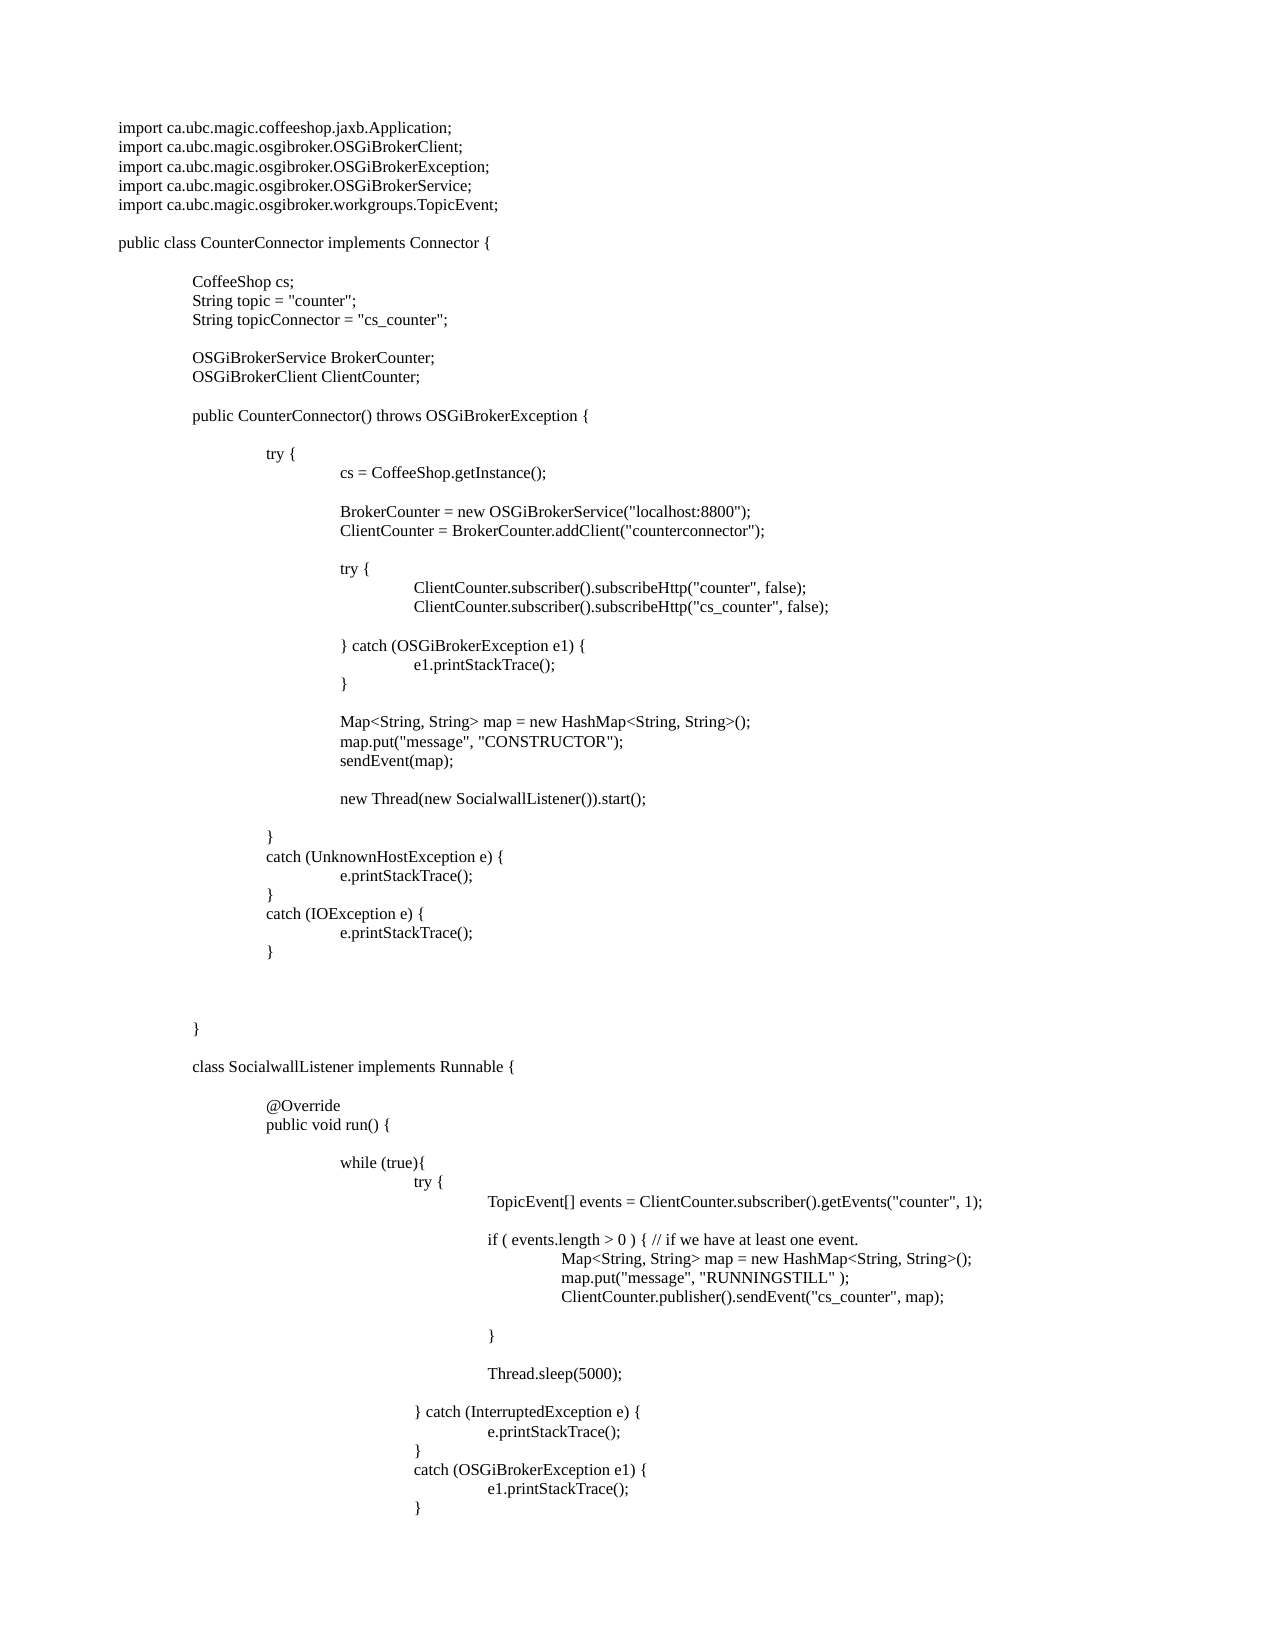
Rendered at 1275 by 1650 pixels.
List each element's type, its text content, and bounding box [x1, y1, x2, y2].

text import ca.ubc.magic.coffeeshop.jaxb.Application; [118, 118, 1157, 137]
text } [118, 674, 1157, 693]
text try { [118, 444, 1157, 463]
text new Thread(new SocialwallListener()).start(); [118, 789, 1157, 808]
text BrokerCounter = new OSGiBrokerService("localhost:8800"); [118, 501, 1157, 521]
text } [118, 885, 1157, 904]
text map.put("message", "RUNNINGSTILL" ); [118, 1268, 1157, 1287]
text } [118, 1498, 1157, 1517]
text CoffeeShop cs; [118, 271, 1157, 291]
text Thread.sleep(5000); [118, 1364, 1157, 1383]
text } [118, 1441, 1157, 1460]
text class SocialwallListener implements Runnable { [118, 1057, 1157, 1076]
text catch (OSGiBrokerException e1) { [118, 1460, 1157, 1479]
text Map<String, String> map = new HashMap<String, String>(); [118, 712, 1157, 731]
text e.printStackTrace(); [118, 1421, 1157, 1441]
text try { [118, 1172, 1157, 1191]
text String topic = "counter"; [118, 291, 1157, 310]
text import ca.ubc.magic.osgibroker.OSGiBrokerClient; [118, 137, 1157, 156]
text map.put("message", "CONSTRUCTOR"); [118, 731, 1157, 751]
text e.printStackTrace(); [118, 923, 1157, 942]
text TopicEvent[] events = ClientCounter.subscriber().getEvents("counter", 1); [118, 1191, 1157, 1211]
text try { [118, 559, 1157, 578]
text OSGiBrokerClient ClientCounter; [118, 367, 1157, 386]
text } [118, 827, 1157, 846]
text ClientCounter.publisher().sendEvent("cs_counter", map); [118, 1287, 1157, 1326]
text e1.printStackTrace(); [118, 1479, 1157, 1498]
text } [118, 942, 1157, 961]
text @Override [118, 1096, 1157, 1115]
text OSGiBrokerService BrokerCounter; [118, 348, 1157, 367]
text catch (IOException e) { [118, 904, 1157, 923]
text catch (UnknownHostException e) { [118, 846, 1157, 866]
text ClientCounter.subscriber().subscribeHttp("counter", false); [118, 578, 1157, 597]
text public void run() { [118, 1115, 1157, 1134]
text import ca.ubc.magic.osgibroker.workgroups.TopicEvent; [118, 195, 1157, 214]
text } [118, 1326, 1157, 1345]
text ClientCounter = BrokerCounter.addClient("counterconnector"); [118, 521, 1157, 540]
text } [118, 1019, 1157, 1038]
text String topicConnector = "cs_counter"; [118, 310, 1157, 329]
text } catch (InterruptedException e) { [118, 1402, 1157, 1421]
text if ( events.length > 0 ) { // if we have at least one event. [118, 1230, 1157, 1249]
text ClientCounter.subscriber().subscribeHttp("cs_counter", false); [118, 597, 1157, 616]
text Map<String, String> map = new HashMap<String, String>(); [118, 1249, 1157, 1268]
text e.printStackTrace(); [118, 866, 1157, 885]
text import ca.ubc.magic.osgibroker.OSGiBrokerException; [118, 156, 1157, 176]
text cs = CoffeeShop.getInstance(); [118, 463, 1157, 482]
text public class CounterConnector implements Connector { [118, 233, 1157, 252]
text import ca.ubc.magic.osgibroker.OSGiBrokerService; [118, 176, 1157, 195]
text sendEvent(map); [118, 751, 1157, 770]
text while (true){ [118, 1153, 1157, 1172]
text } catch (OSGiBrokerException e1) { [118, 636, 1157, 655]
text e1.printStackTrace(); [118, 655, 1157, 674]
text public CounterConnector() throws OSGiBrokerException { [118, 406, 1157, 425]
